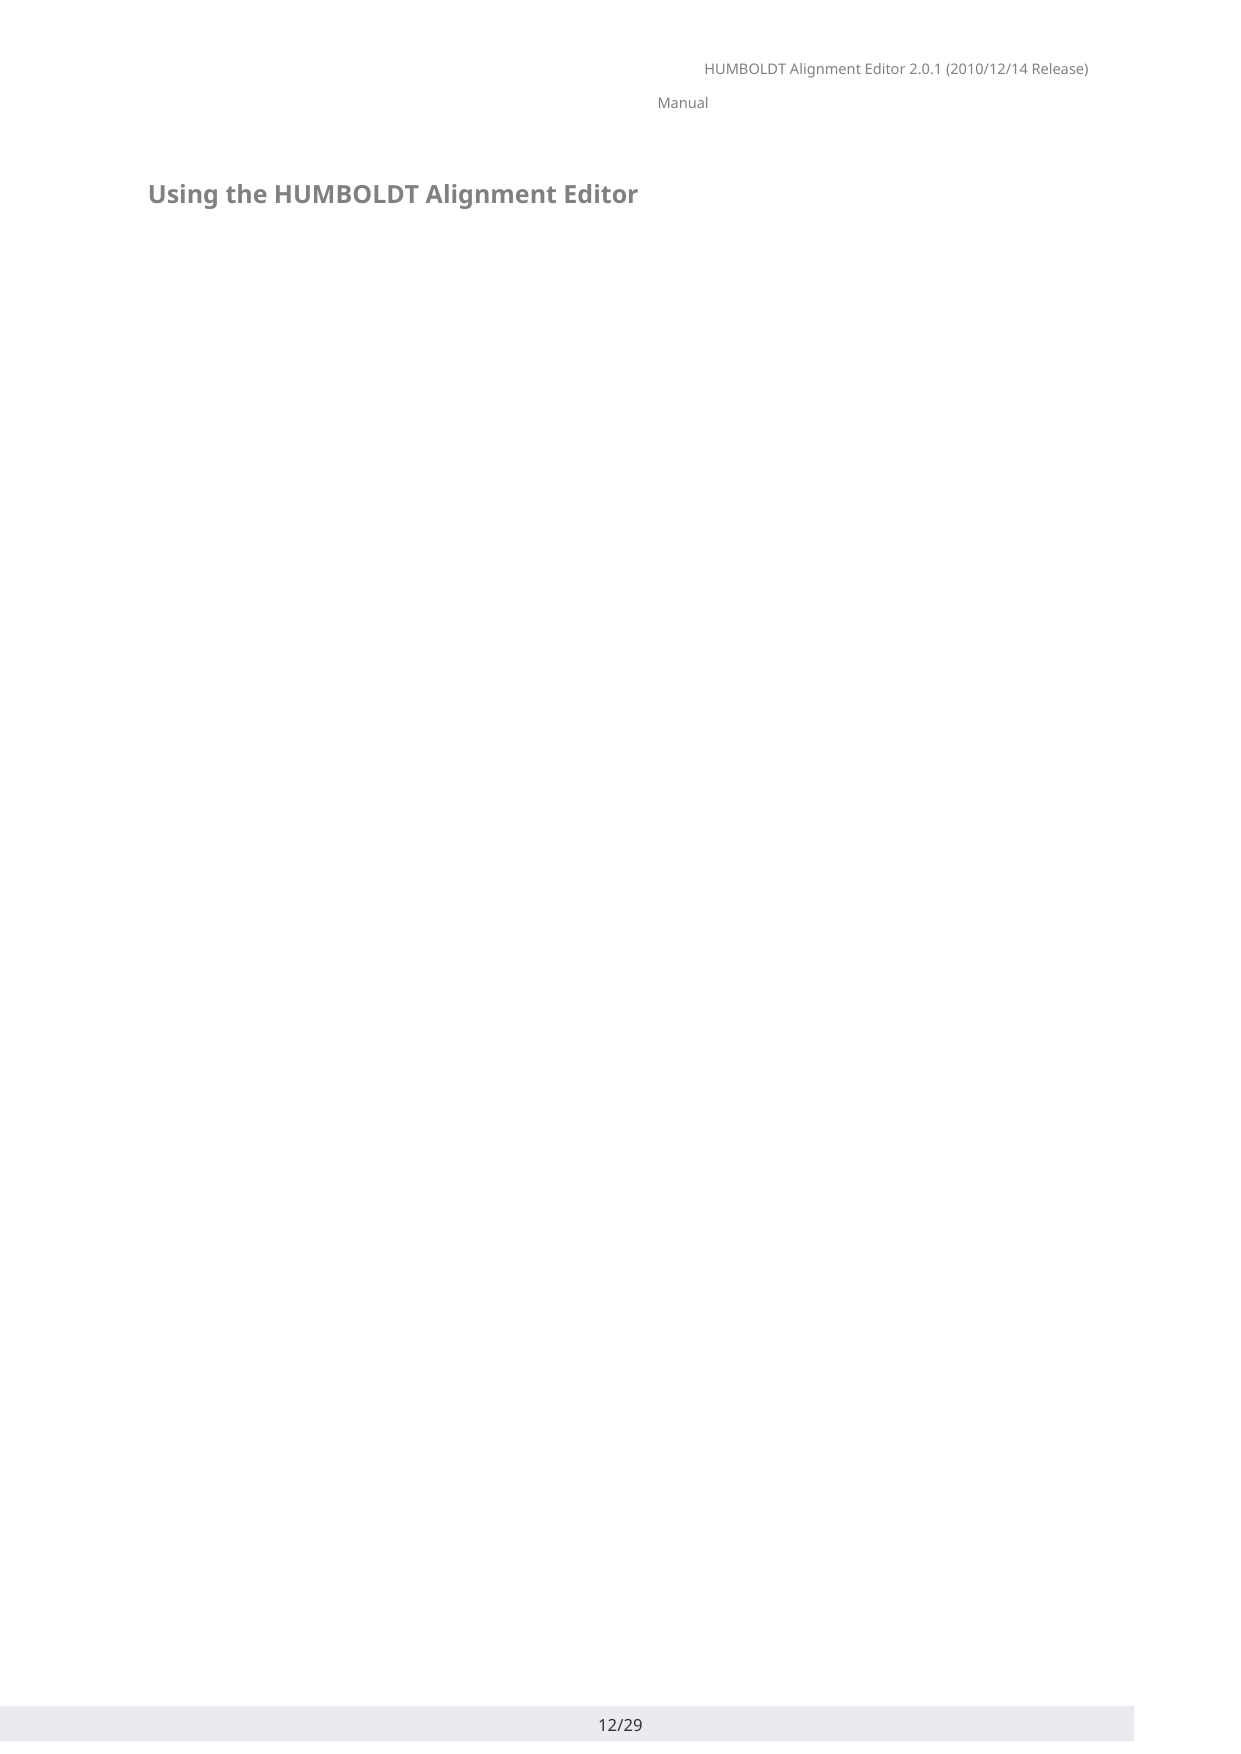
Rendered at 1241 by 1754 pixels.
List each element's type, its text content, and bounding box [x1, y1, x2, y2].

subtitle Using the HUMBOLDT Alignment Editor [148, 177, 1092, 211]
